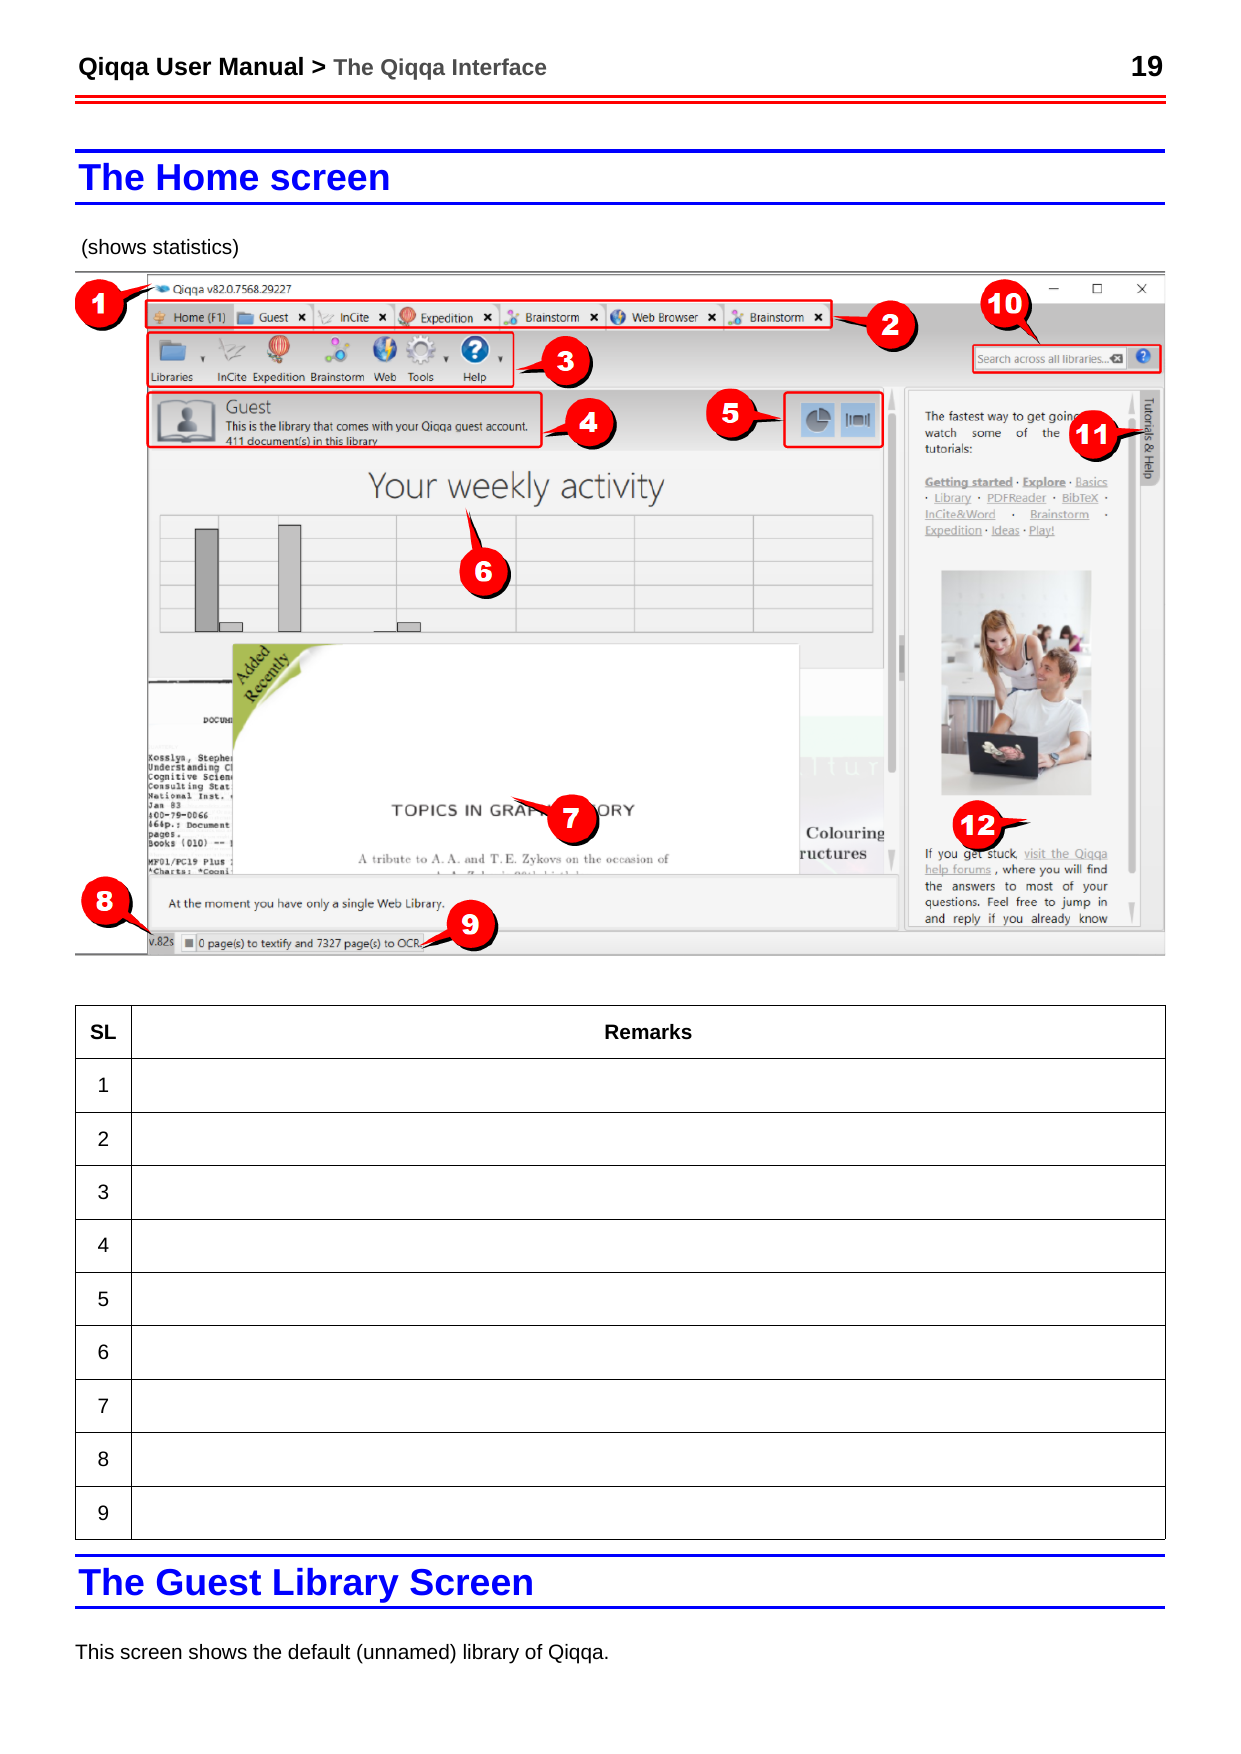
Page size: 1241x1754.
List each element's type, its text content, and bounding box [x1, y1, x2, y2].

table_cell [132, 1273, 1165, 1325]
table_cell 9 [76, 1487, 131, 1539]
text This screen shows the default (unnamed) library of Qiqqa. [75, 1639, 1165, 1663]
picture [75, 271, 1166, 956]
table_header Remarks [132, 1006, 1165, 1058]
table_cell 5 [76, 1273, 131, 1325]
table_cell 6 [76, 1326, 131, 1379]
table_cell [132, 1433, 1165, 1486]
table_header SL [76, 1006, 131, 1058]
table_cell 2 [76, 1113, 131, 1165]
table_cell [132, 1487, 1165, 1539]
table_cell [132, 1166, 1165, 1218]
table_cell 7 [76, 1380, 131, 1432]
text (shows statistics) [75, 235, 1165, 259]
table_cell [132, 1059, 1165, 1112]
table_cell 1 [76, 1059, 131, 1112]
table_cell 4 [76, 1220, 131, 1272]
table_cell [132, 1326, 1165, 1379]
subtitle The Home screen [75, 153, 1165, 202]
table_cell [132, 1380, 1165, 1432]
table_cell 3 [76, 1166, 131, 1218]
table_cell [132, 1113, 1165, 1165]
subtitle The Guest Library Screen [75, 1557, 1165, 1606]
table_cell 8 [76, 1433, 131, 1486]
table_cell [132, 1220, 1165, 1272]
